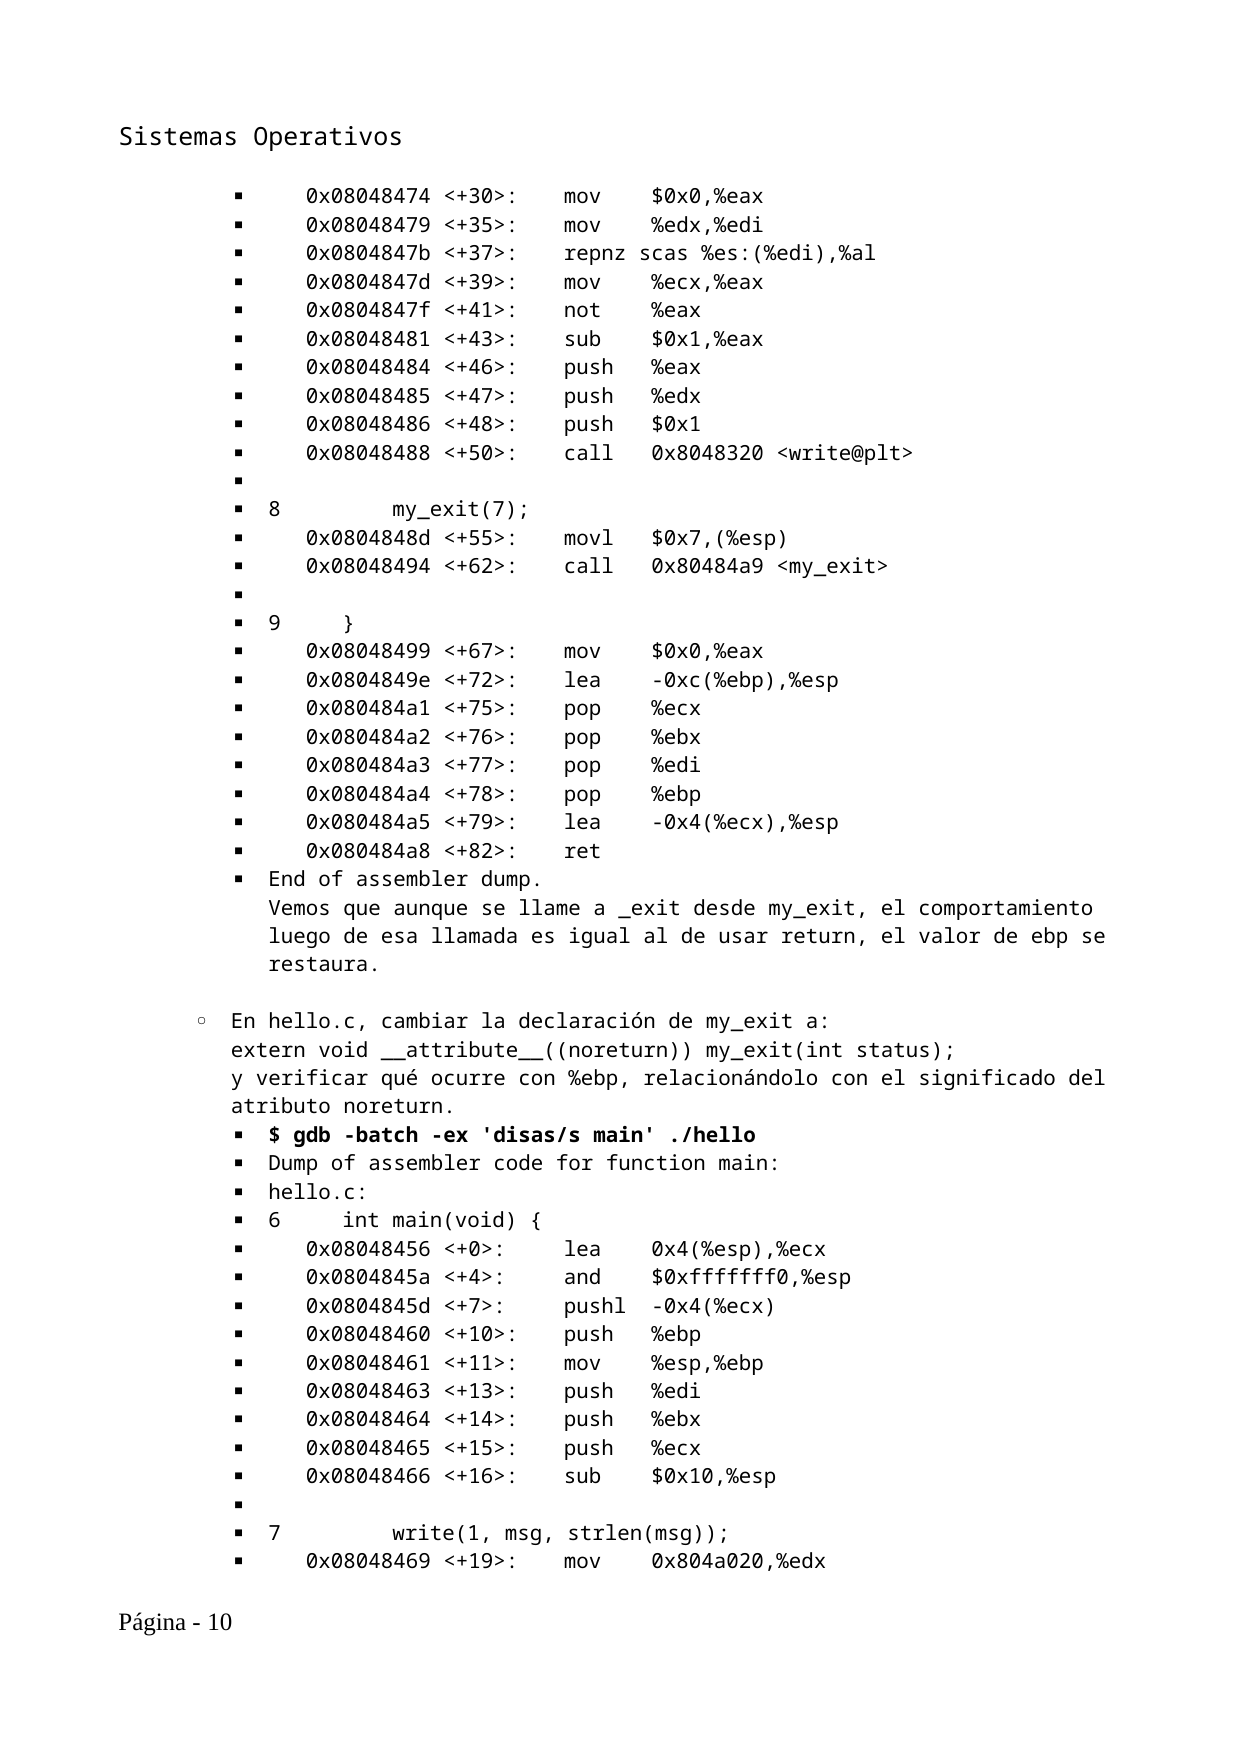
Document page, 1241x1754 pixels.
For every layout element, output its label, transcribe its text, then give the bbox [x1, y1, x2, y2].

list 0x0804847f <+41>: not %eax [231, 295, 1122, 324]
list $ gdb -batch -ex 'disas/s main' ./hello [231, 1120, 1122, 1148]
list 0x08048481 <+43>: sub $0x1,%eax [231, 324, 1122, 352]
list 0x08048486 <+48>: push $0x1 [231, 409, 1122, 438]
list extern void __attribute__((noreturn)) my_exit(int status); [193, 1035, 1122, 1063]
list 7 write(1, msg, strlen(msg)); [231, 1518, 1122, 1547]
list 0x08048474 <+30>: mov $0x0,%eax [231, 182, 1122, 210]
list Vemos que aunque se llame a _exit desde my_exit, el comportamiento [231, 893, 1122, 921]
list 0x08048465 <+15>: push %ecx [231, 1433, 1122, 1461]
list 0x08048488 <+50>: call 0x8048320 <write@plt> [231, 438, 1122, 466]
list 0x08048469 <+19>: mov 0x804a020,%edx [231, 1547, 1122, 1575]
list 0x08048463 <+13>: push %edi [231, 1376, 1122, 1404]
list luego de esa llamada es igual al de usar return, el valor de ebp se restaura. [231, 921, 1122, 978]
list 0x080484a1 <+75>: pop %ecx [231, 693, 1122, 722]
list 0x08048456 <+0>: lea 0x4(%esp),%ecx [231, 1234, 1122, 1262]
list 9 } [231, 608, 1122, 637]
list 0x08048485 <+47>: push %edx [231, 381, 1122, 409]
list Dump of assembler code for function main: [231, 1148, 1122, 1177]
list 0x08048461 <+11>: mov %esp,%ebp [231, 1348, 1122, 1376]
list End of assembler dump. [231, 864, 1122, 893]
list 0x0804849e <+72>: lea -0xc(%ebp),%esp [231, 665, 1122, 693]
list 0x08048466 <+16>: sub $0x10,%esp [231, 1461, 1122, 1490]
list 0x0804847b <+37>: repnz scas %es:(%edi),%al [231, 238, 1122, 267]
list 0x080484a8 <+82>: ret [231, 836, 1122, 864]
list 0x08048484 <+46>: push %eax [231, 352, 1122, 381]
list y verificar qué ocurre con %ebp, relacionándolo con el significado del atributo noreturn. [193, 1063, 1122, 1120]
list 6 int main(void) { [231, 1205, 1122, 1234]
list 0x0804845d <+7>: pushl -0x4(%ecx) [231, 1291, 1122, 1319]
list 0x080484a5 <+79>: lea -0x4(%ecx),%esp [231, 807, 1122, 836]
list 0x0804845a <+4>: and $0xfffffff0,%esp [231, 1262, 1122, 1291]
list 0x080484a2 <+76>: pop %ebx [231, 722, 1122, 750]
list En hello.c, cambiar la declaración de my_exit a: [193, 1006, 1122, 1035]
list 0x08048479 <+35>: mov %edx,%edi [231, 210, 1122, 238]
list 0x08048499 <+67>: mov $0x0,%eax [231, 637, 1122, 665]
list 0x080484a3 <+77>: pop %edi [231, 750, 1122, 779]
list hello.c: [231, 1177, 1122, 1205]
list 8 my_exit(7); [231, 494, 1122, 523]
list 0x080484a4 <+78>: pop %ebp [231, 779, 1122, 807]
list 0x08048494 <+62>: call 0x80484a9 <my_exit> [231, 551, 1122, 580]
list 0x08048464 <+14>: push %ebx [231, 1404, 1122, 1433]
list 0x08048460 <+10>: push %ebp [231, 1319, 1122, 1348]
list 0x0804848d <+55>: movl $0x7,(%esp) [231, 523, 1122, 551]
list 0x0804847d <+39>: mov %ecx,%eax [231, 267, 1122, 295]
